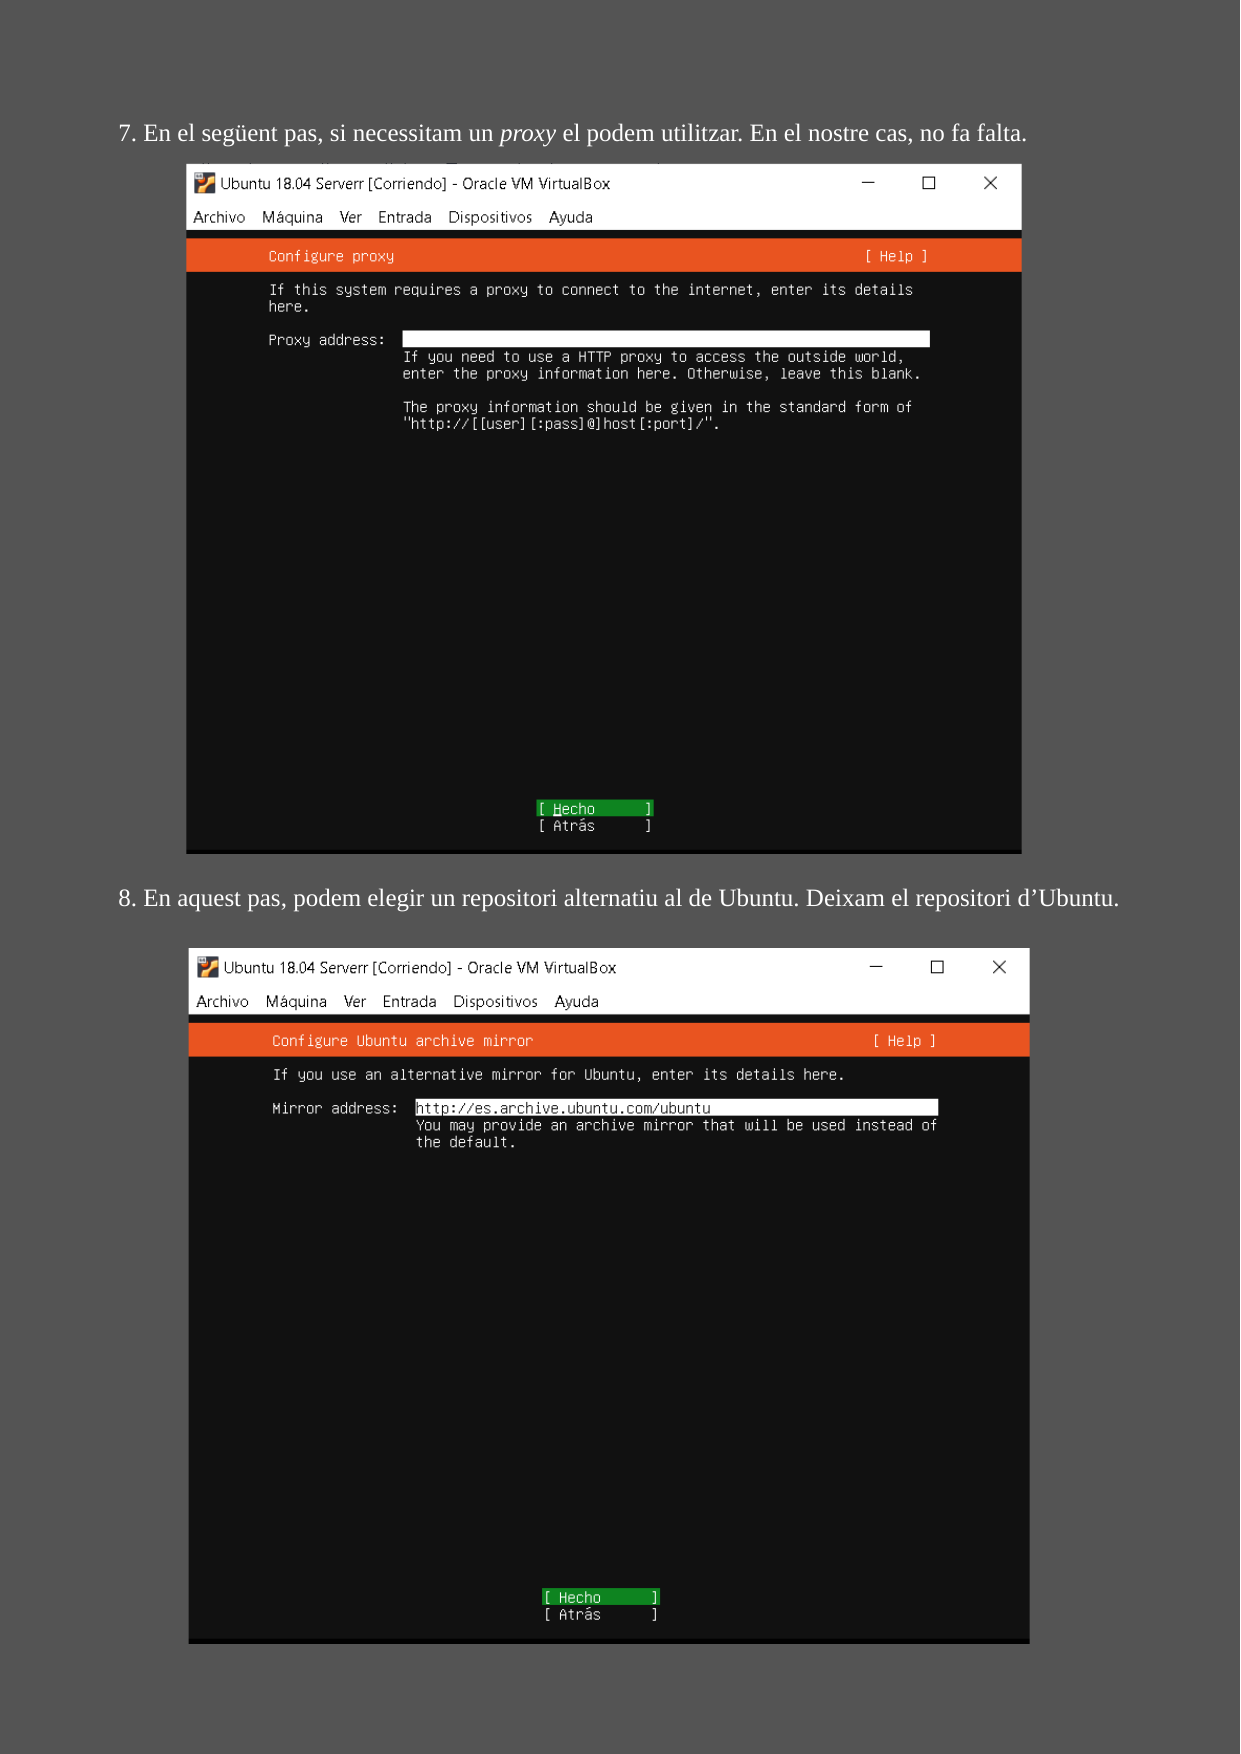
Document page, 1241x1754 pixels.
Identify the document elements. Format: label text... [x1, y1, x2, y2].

text 8. En aquest pas, podem elegir un repositori alternatiu al de Ubuntu. Deixam el repositori d’Ubuntu. [118, 883, 1122, 911]
text 7. En el següent pas, si necessitam un proxy el podem utilitzar. En el nostre cas, no fa falta. [118, 118, 1122, 147]
picture [188, 948, 1030, 1644]
picture [186, 163, 1022, 854]
